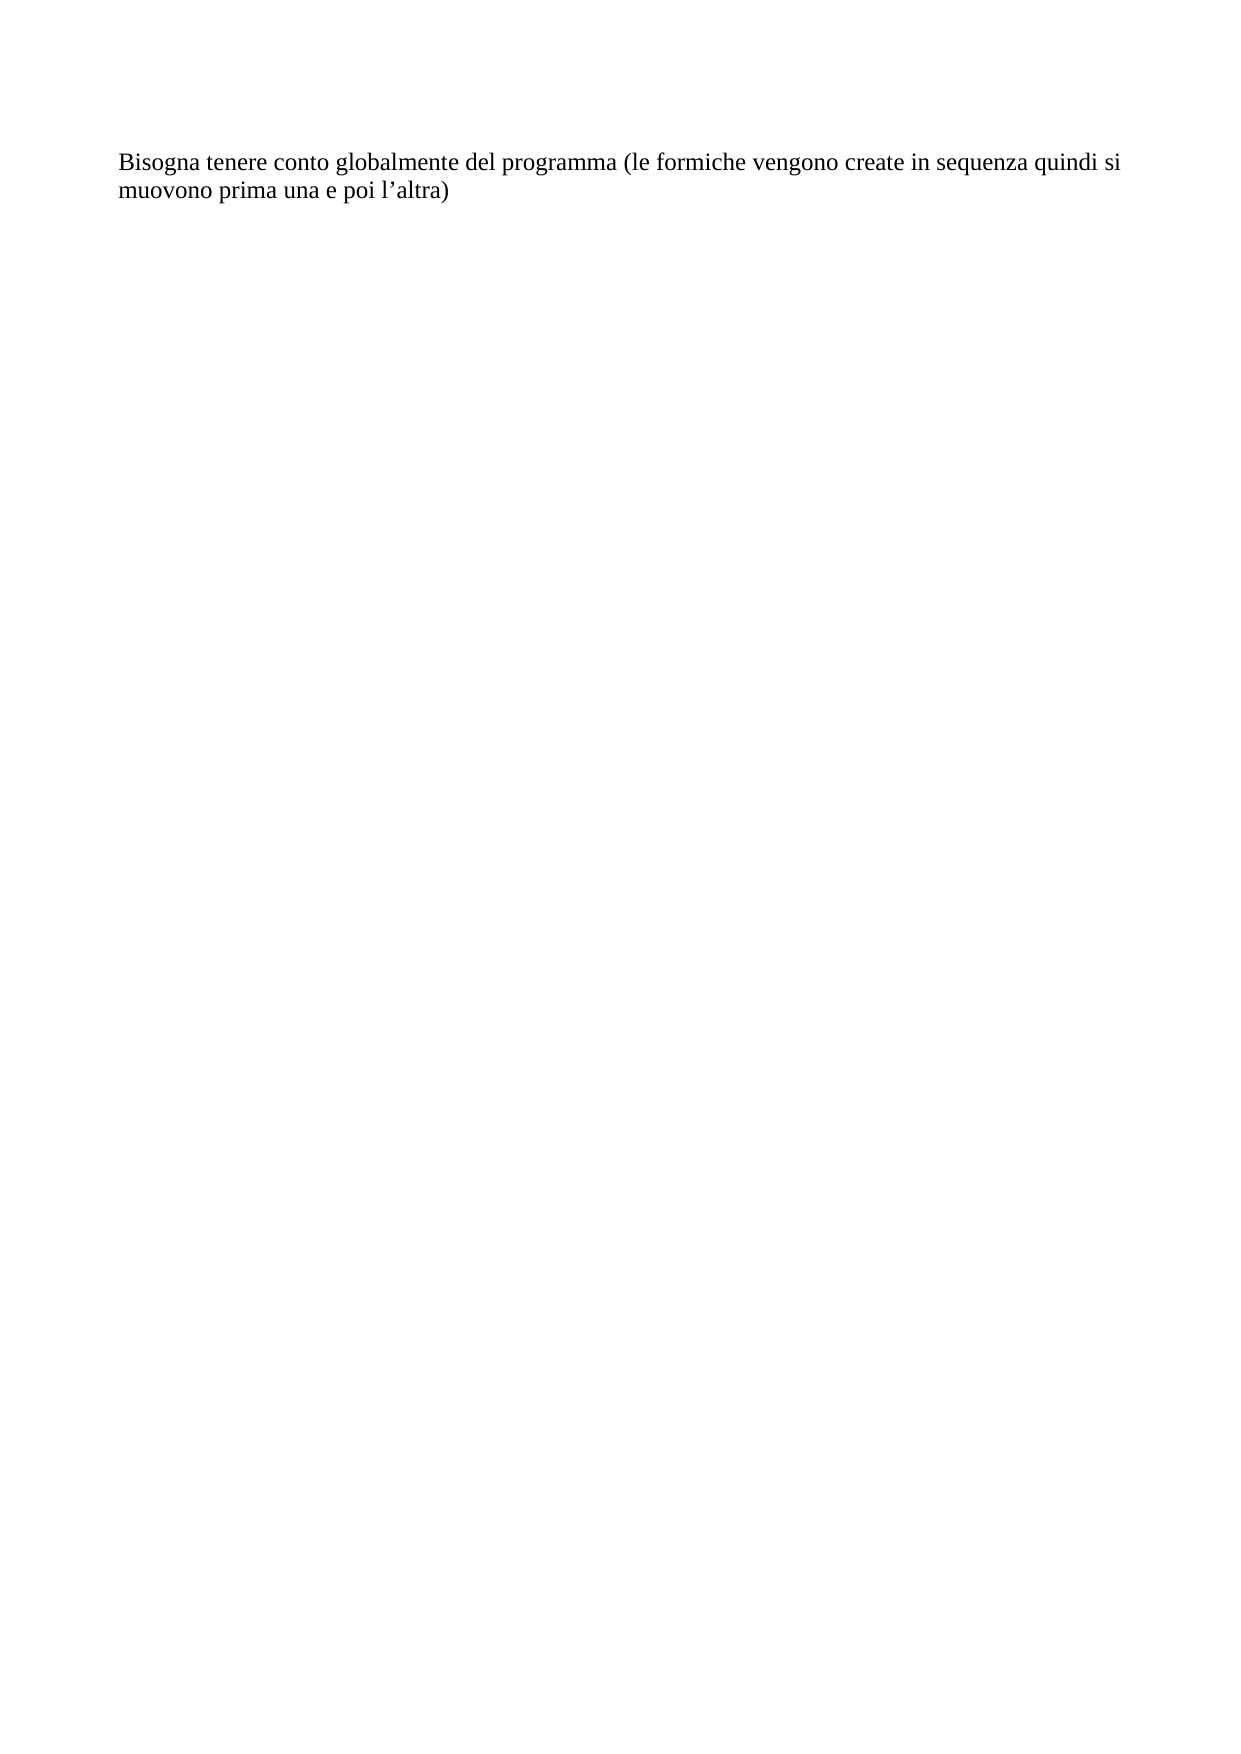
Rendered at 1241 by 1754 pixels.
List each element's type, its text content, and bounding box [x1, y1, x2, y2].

text Bisogna tenere conto globalmente del programma (le formiche vengono create in sequenza quindi si muovono prima una e poi l’altra) [118, 147, 1122, 204]
